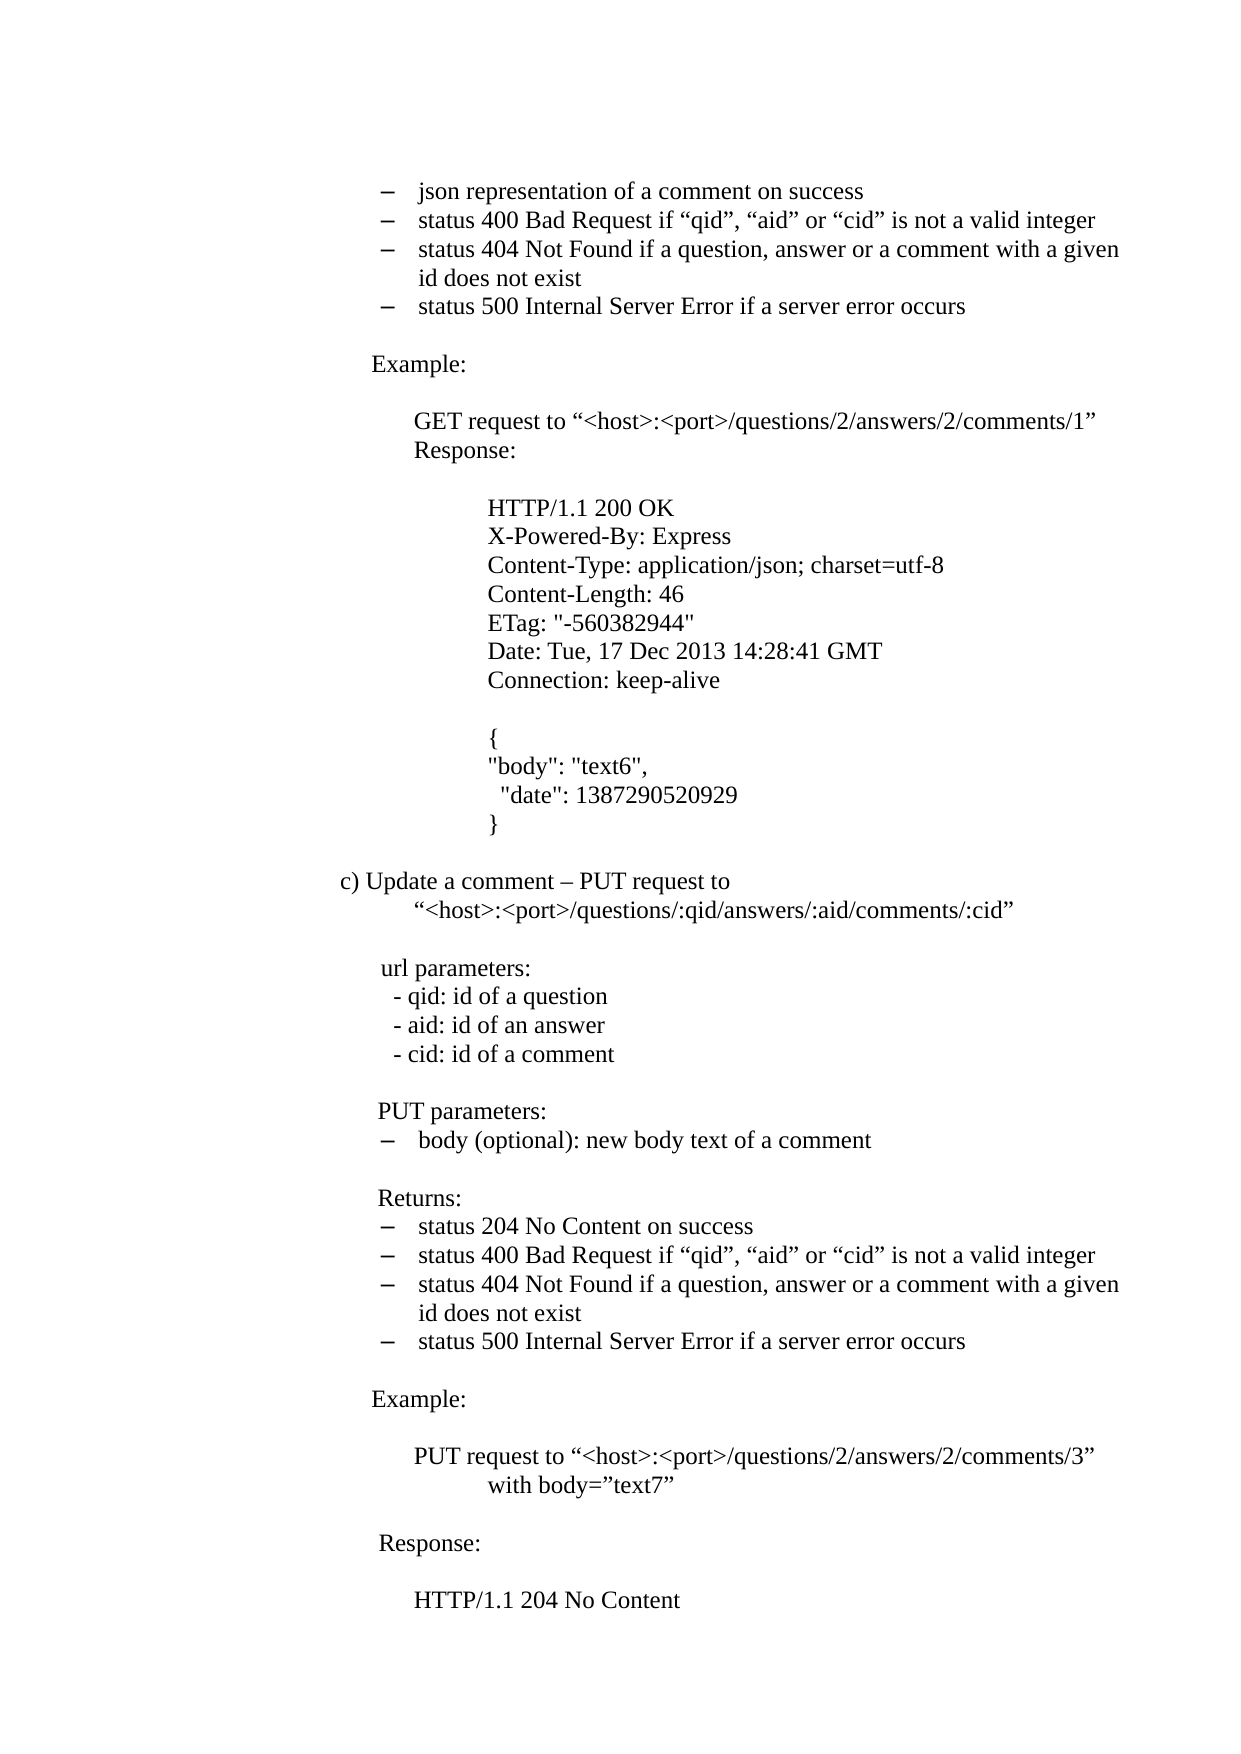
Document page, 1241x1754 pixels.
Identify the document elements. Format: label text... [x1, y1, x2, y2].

list status 500 Internal Server Error if a server error occurs [381, 291, 1122, 320]
list status 400 Bad Request if “qid”, “aid” or “cid” is not a valid integer [381, 1240, 1122, 1269]
list status 400 Bad Request if “qid”, “aid” or “cid” is not a valid integer [381, 205, 1122, 234]
list status 204 No Content on success [381, 1211, 1122, 1240]
list json representation of a comment on success [381, 176, 1122, 205]
text { [118, 723, 1122, 751]
text Response: [118, 435, 1122, 464]
list - qid: id of a question [343, 981, 1122, 1010]
text X-Powered-By: Express [118, 521, 1122, 550]
text c) Update a comment – PUT request to “<host>:<port>/questions/:qid/answers/:aid/comments/:cid” [118, 866, 1122, 924]
text "date": 1387290520929 [118, 780, 1122, 809]
text "body": "text6", [118, 751, 1122, 780]
text PUT parameters: [118, 1096, 1122, 1125]
list status 404 Not Found if a question, answer or a comment with a given id does not exist [381, 1269, 1122, 1326]
text Example: [118, 349, 1122, 378]
list - cid: id of a comment [343, 1039, 1122, 1068]
list body (optional): new body text of a comment [381, 1125, 1122, 1154]
text Content-Length: 46 [118, 579, 1122, 608]
text } [118, 809, 1122, 838]
list status 404 Not Found if a question, answer or a comment with a given id does not exist [381, 234, 1122, 291]
text Returns: [118, 1183, 1122, 1211]
text ETag: "-560382944" [118, 608, 1122, 636]
text Connection: keep-alive [118, 665, 1122, 694]
list url parameters: [343, 953, 1122, 981]
text Response: [118, 1528, 1122, 1556]
text Example: [118, 1384, 1122, 1413]
text PUT request to “<host>:<port>/questions/2/answers/2/comments/3” with body=”text7” [118, 1441, 1122, 1499]
list - aid: id of an answer [343, 1010, 1122, 1039]
text Date: Tue, 17 Dec 2013 14:28:41 GMT [118, 636, 1122, 665]
text Content-Type: application/json; charset=utf-8 [118, 550, 1122, 579]
text HTTP/1.1 204 No Content [118, 1585, 1122, 1614]
list status 500 Internal Server Error if a server error occurs [381, 1326, 1122, 1355]
text HTTP/1.1 200 OK [118, 493, 1122, 521]
text GET request to “<host>:<port>/questions/2/answers/2/comments/1” [118, 406, 1122, 435]
